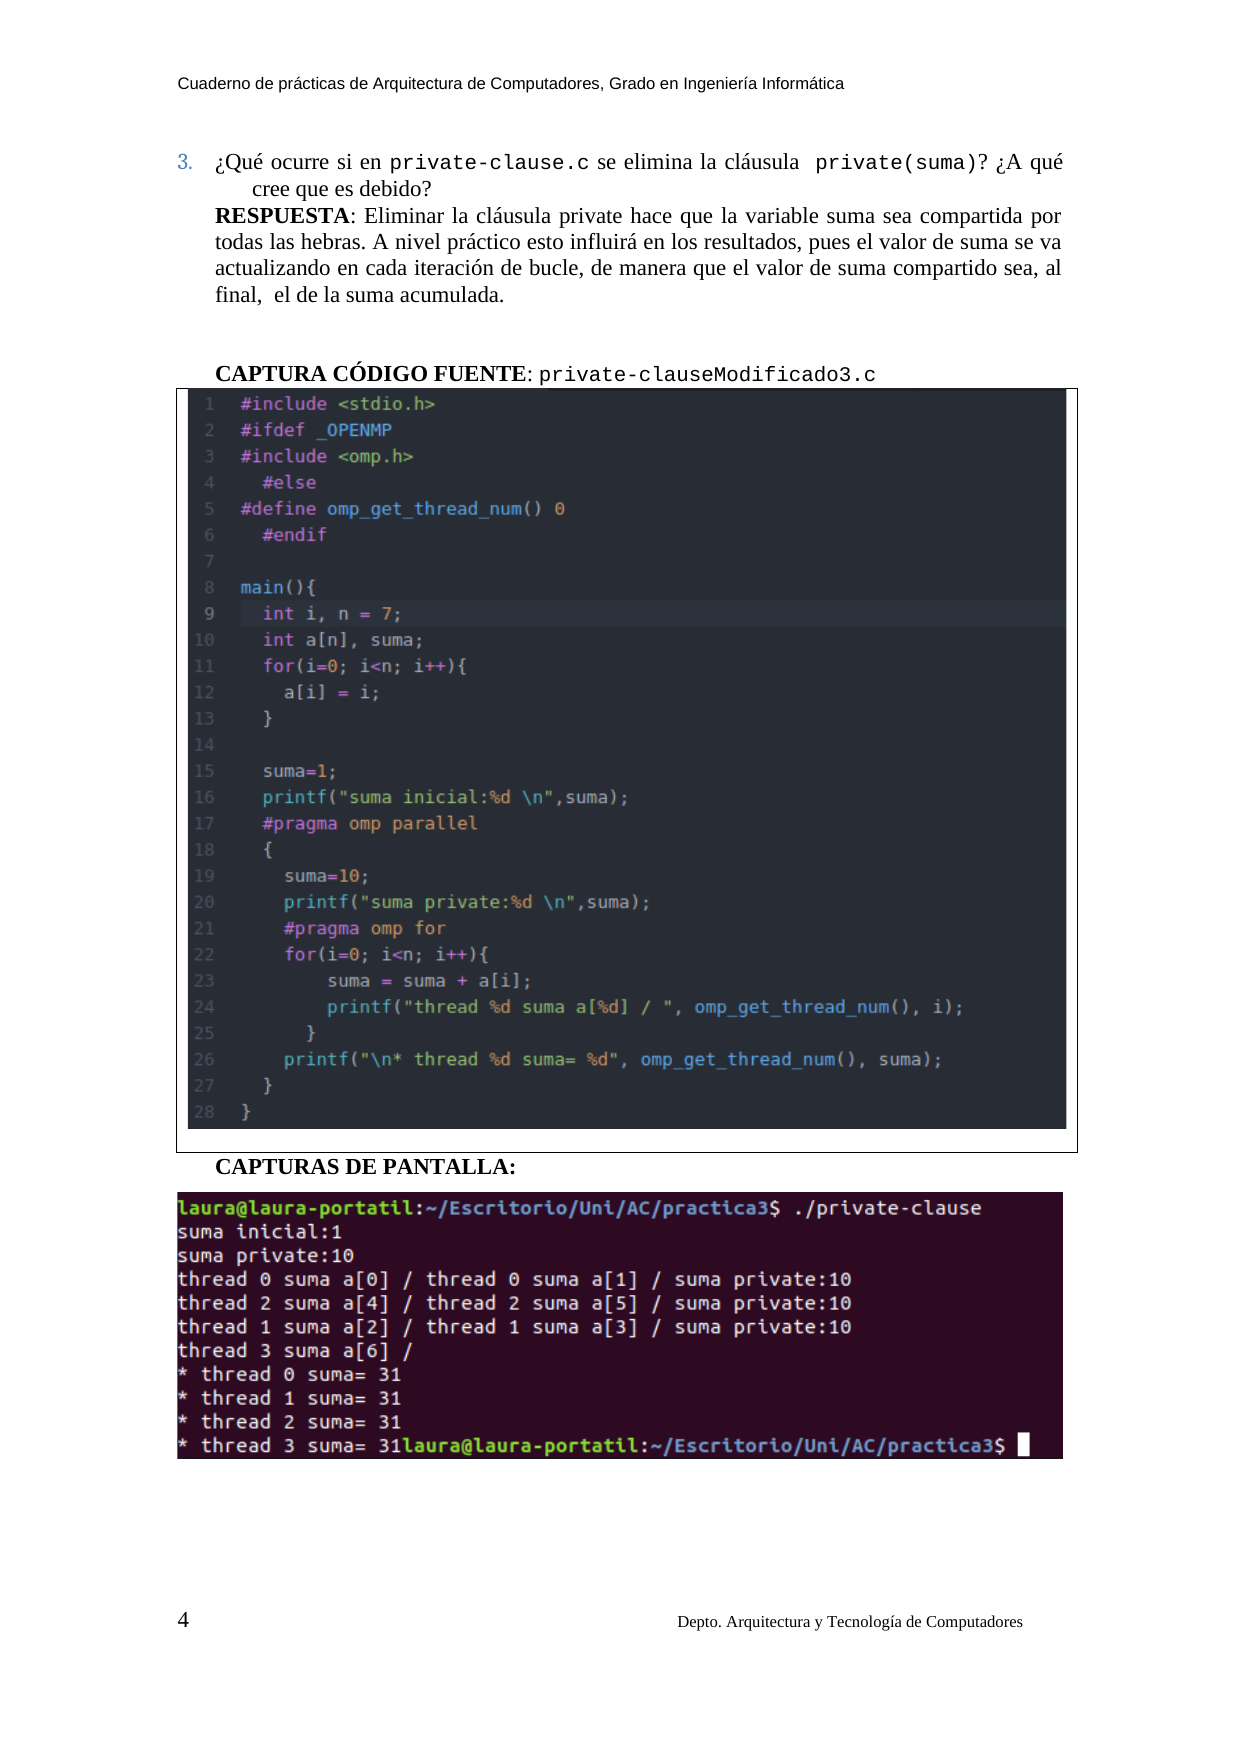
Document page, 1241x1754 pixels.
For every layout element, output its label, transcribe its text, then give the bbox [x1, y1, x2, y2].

picture [177, 1192, 1063, 1459]
picture [187, 388, 1067, 1129]
text CAPTURA CÓDIGO FUENTE: private-clauseModificado3.c [215, 360, 1063, 387]
text CAPTURAS DE PANTALLA: [215, 1153, 1063, 1179]
table_header [177, 389, 1077, 1152]
list ¿Qué ocurre si en private-clause.c se elimina la cláusula private(suma)? ¿A qué cree que es debido? [177, 148, 1063, 202]
text RESPUESTA: Eliminar la cláusula private hace que la variable suma sea compartida por todas las hebras. A nivel práctico esto influirá en los resultados, pues el valor de suma se va actualizando en cada iteración de bucle, de manera que el valor de suma compartido sea, al final, el de la suma acumulada. [215, 202, 1063, 307]
